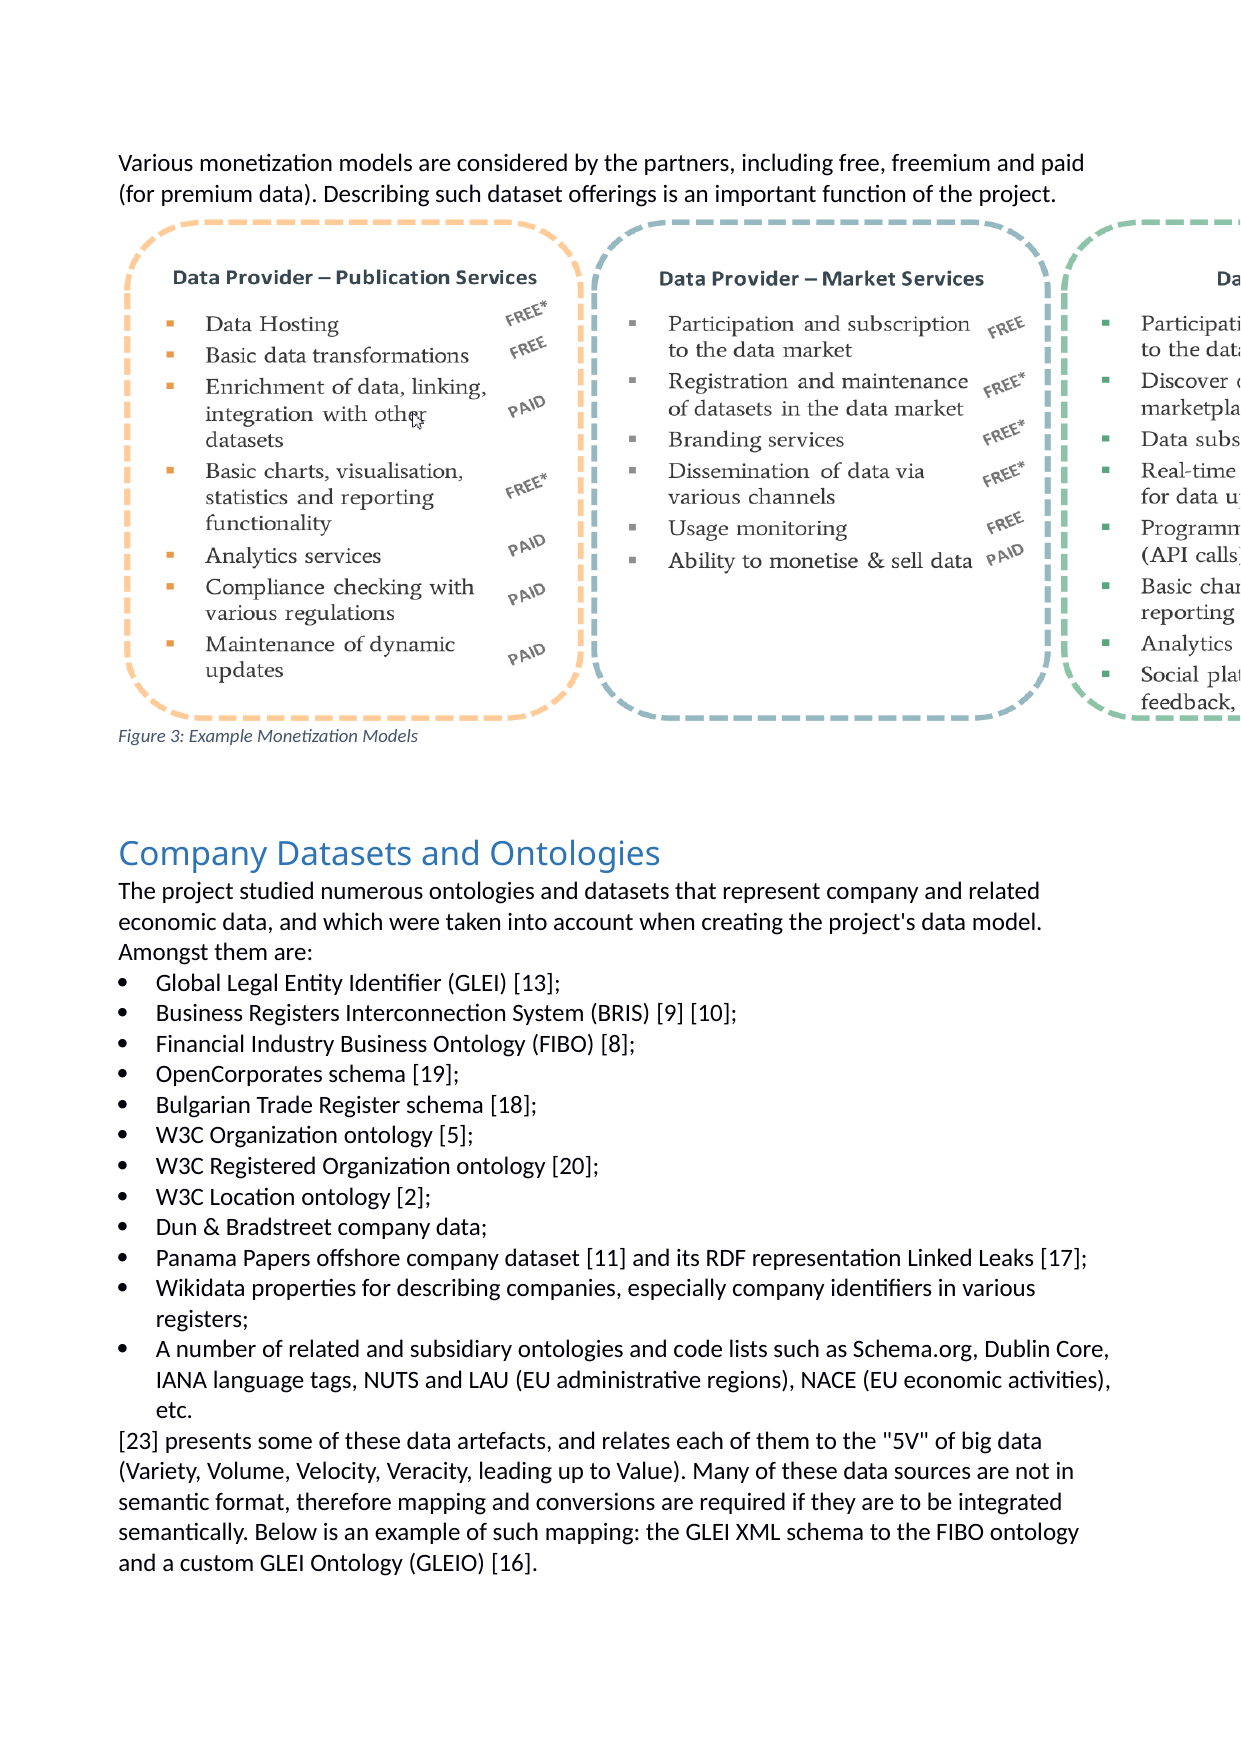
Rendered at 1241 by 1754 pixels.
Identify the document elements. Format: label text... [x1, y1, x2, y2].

list W3C Organization ontology [5]; [118, 1119, 1122, 1150]
list Business Registers Interconnection System (BRIS) [9] [10]; [118, 997, 1122, 1028]
text [23] presents some of these data artefacts, and relates each of them to the "5V" of big data (Variety, Volume, Velocity, Veracity, leading up to Value). Many of these data sources are not in semantic format, therefore mapping and conversions are required if they are to be integrated semantically. Below is an example of such mapping: the GLEI XML schema to the FIBO ontology and a custom GLEI Ontology (GLEIO) [16]. [118, 1425, 1122, 1577]
list Wikidata properties for describing companies, especially company identifiers in various registers; [118, 1272, 1122, 1333]
list Global Legal Entity Identifier (GLEI) [13]; [118, 967, 1122, 997]
list Bulgarian Trade Register schema [18]; [118, 1089, 1122, 1119]
list W3C Location ontology [2]; [118, 1181, 1122, 1211]
list Dun & Bradstreet company data; [118, 1211, 1122, 1242]
subtitle Company Datasets and Ontologies [118, 830, 1122, 875]
list Financial Industry Business Ontology (FIBO) [8]; [118, 1028, 1122, 1058]
list A number of related and subsidiary ontologies and code lists such as Schema.org, Dublin Core, IANA language tags, NUTS and LAU (EU administrative regions), NACE (EU economic activities), etc. [118, 1333, 1122, 1425]
text Figure 3: Example Monetization Models [118, 725, 1240, 748]
picture [118, 208, 1241, 725]
list OpenCorporates schema [19]; [118, 1058, 1122, 1089]
list W3C Registered Organization ontology [20]; [118, 1150, 1122, 1181]
text Various monetization models are considered by the partners, including free, freemium and paid (for premium data). Describing such dataset offerings is an important function of the project. [118, 148, 1122, 208]
text The project studied numerous ontologies and datasets that represent company and related economic data, and which were taken into account when creating the project's data model. Amongst them are: [118, 875, 1122, 967]
list Panama Papers offshore company dataset [11] and its RDF representation Linked Leaks [17]; [118, 1242, 1122, 1272]
